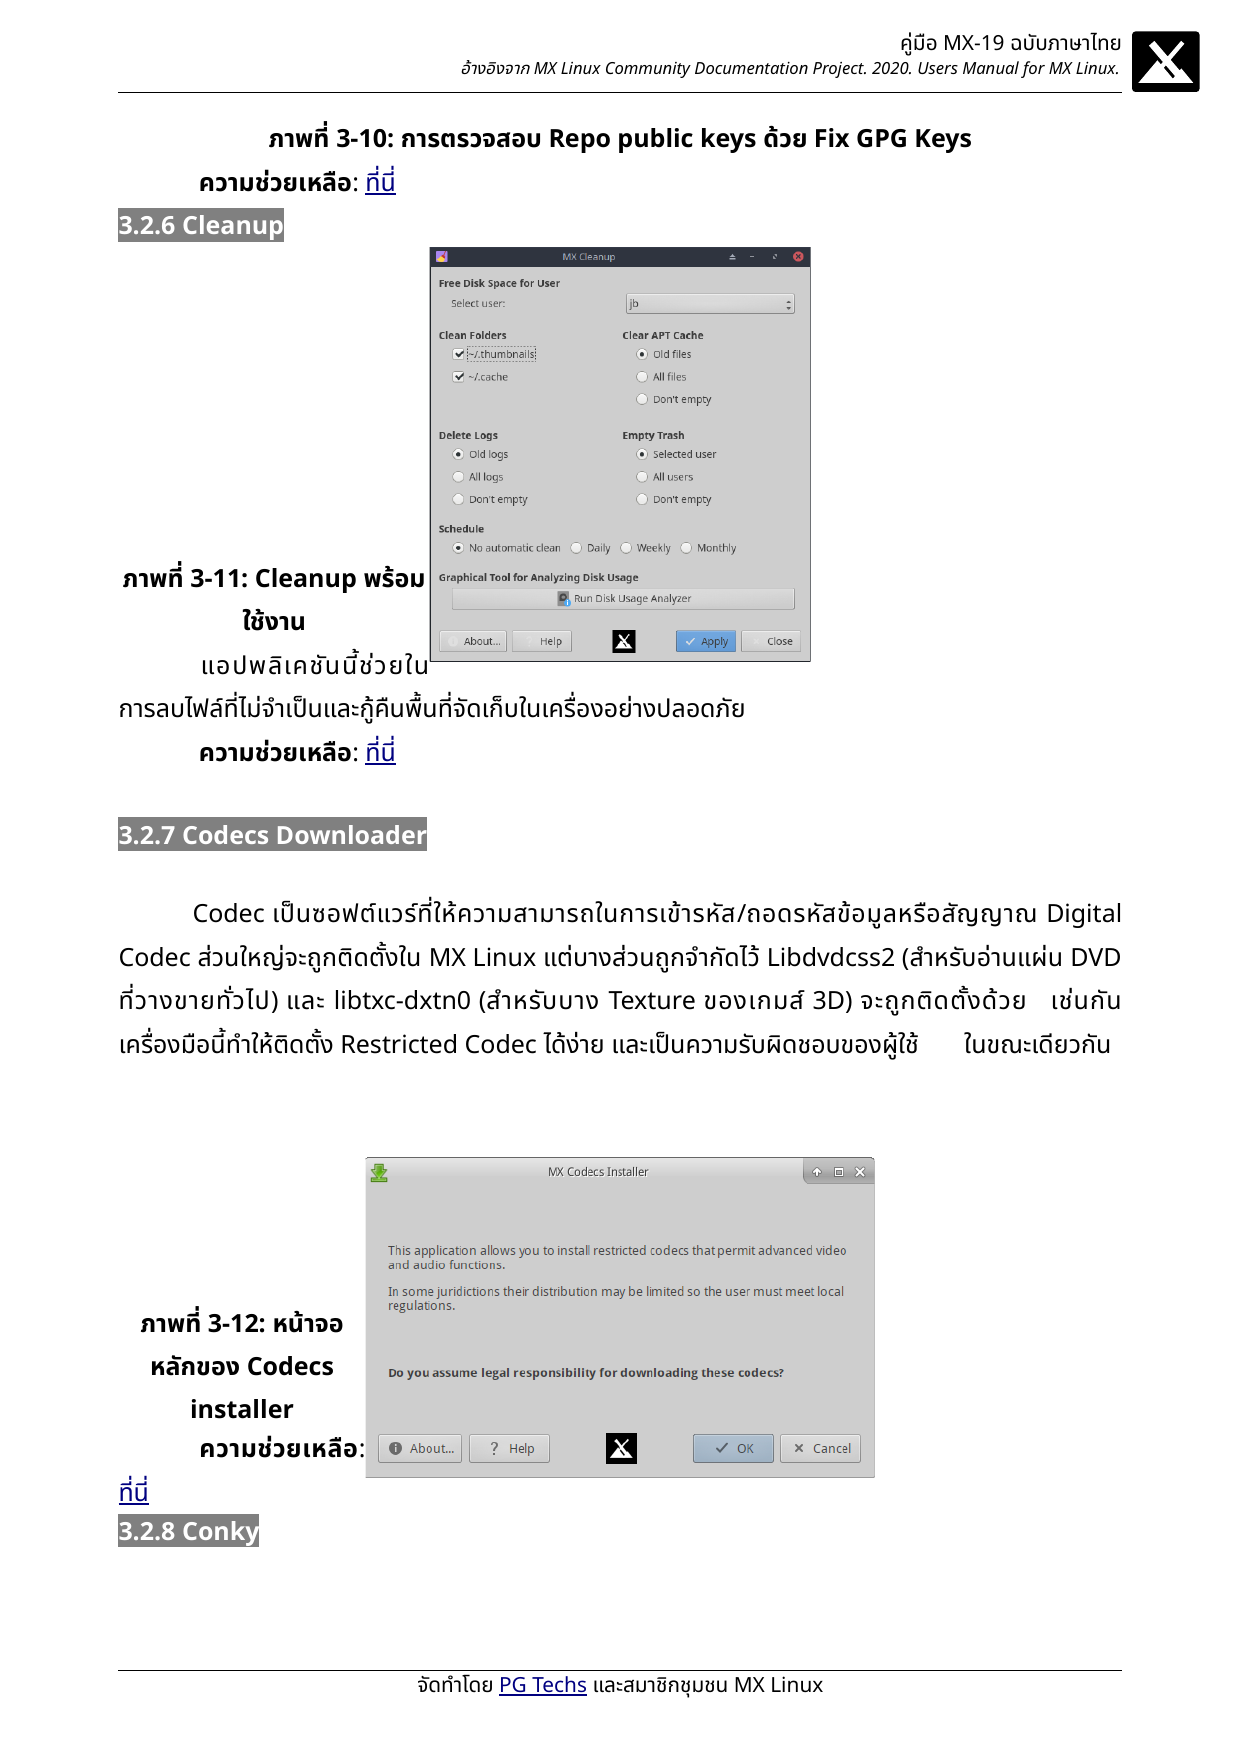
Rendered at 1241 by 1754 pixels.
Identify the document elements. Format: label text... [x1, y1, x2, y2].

text [811, 560, 1122, 642]
text ความช่วยเหลือ: ที่นี่ [118, 1431, 1122, 1508]
text 3.2.8 Conky [118, 1513, 1122, 1547]
text ภาพที่ 3-10: การตรวจสอบ Repo public keys ด้วย Fix GPG Keys [118, 121, 1122, 158]
text ภาพที่ 3-11: Cleanup พร้อมใช้งาน [118, 560, 429, 642]
text Codec เป็นซอฟต์แวร์ที่ให้ความสามารถในการเข้ารหัส/ถอดรหัสข้อมูลหรือสัญญาณ Digital Codec ส่วนใหญ่จะถูกติดตั้งใน MX Linux แต่บางส่วนถูกจำกัดไว้ Libdvdcss2 (สำหรับอ่านแผ่น DVD ที่วางขายทั่วไป) และ libtxc-dxtn0 (สำหรับบาง Texture ของเกมส์ 3D) จะถูกติดตั้งด้วย เช่นกัน เครื่องมือนี้ทำให้ติดตั้ง Restricted Codec ได้ง่าย และเป็นความรับผิดชอบของผู้ใช้ ในขณะเดียวกัน [118, 896, 1122, 1064]
text แอปพลิเคชันนี้ช่วยในการลบไฟล์ที่ไม่จำเป็นและกู้คืนพื้นที่จัดเก็บในเครื่องอย่างปลอดภัย [118, 647, 1122, 729]
text 3.2.6 Cleanup [118, 208, 1122, 242]
text [875, 1305, 1122, 1426]
picture [365, 1157, 875, 1478]
picture [429, 247, 811, 662]
text ความช่วยเหลือ: ที่นี่ [118, 164, 1122, 202]
text 3.2.7 Codecs Downloader [118, 817, 1122, 851]
text ภาพที่ 3-12: หน้าจอหลักของ Codecs installer [118, 1305, 365, 1426]
text ความช่วยเหลือ: ที่นี่ [118, 734, 1122, 772]
